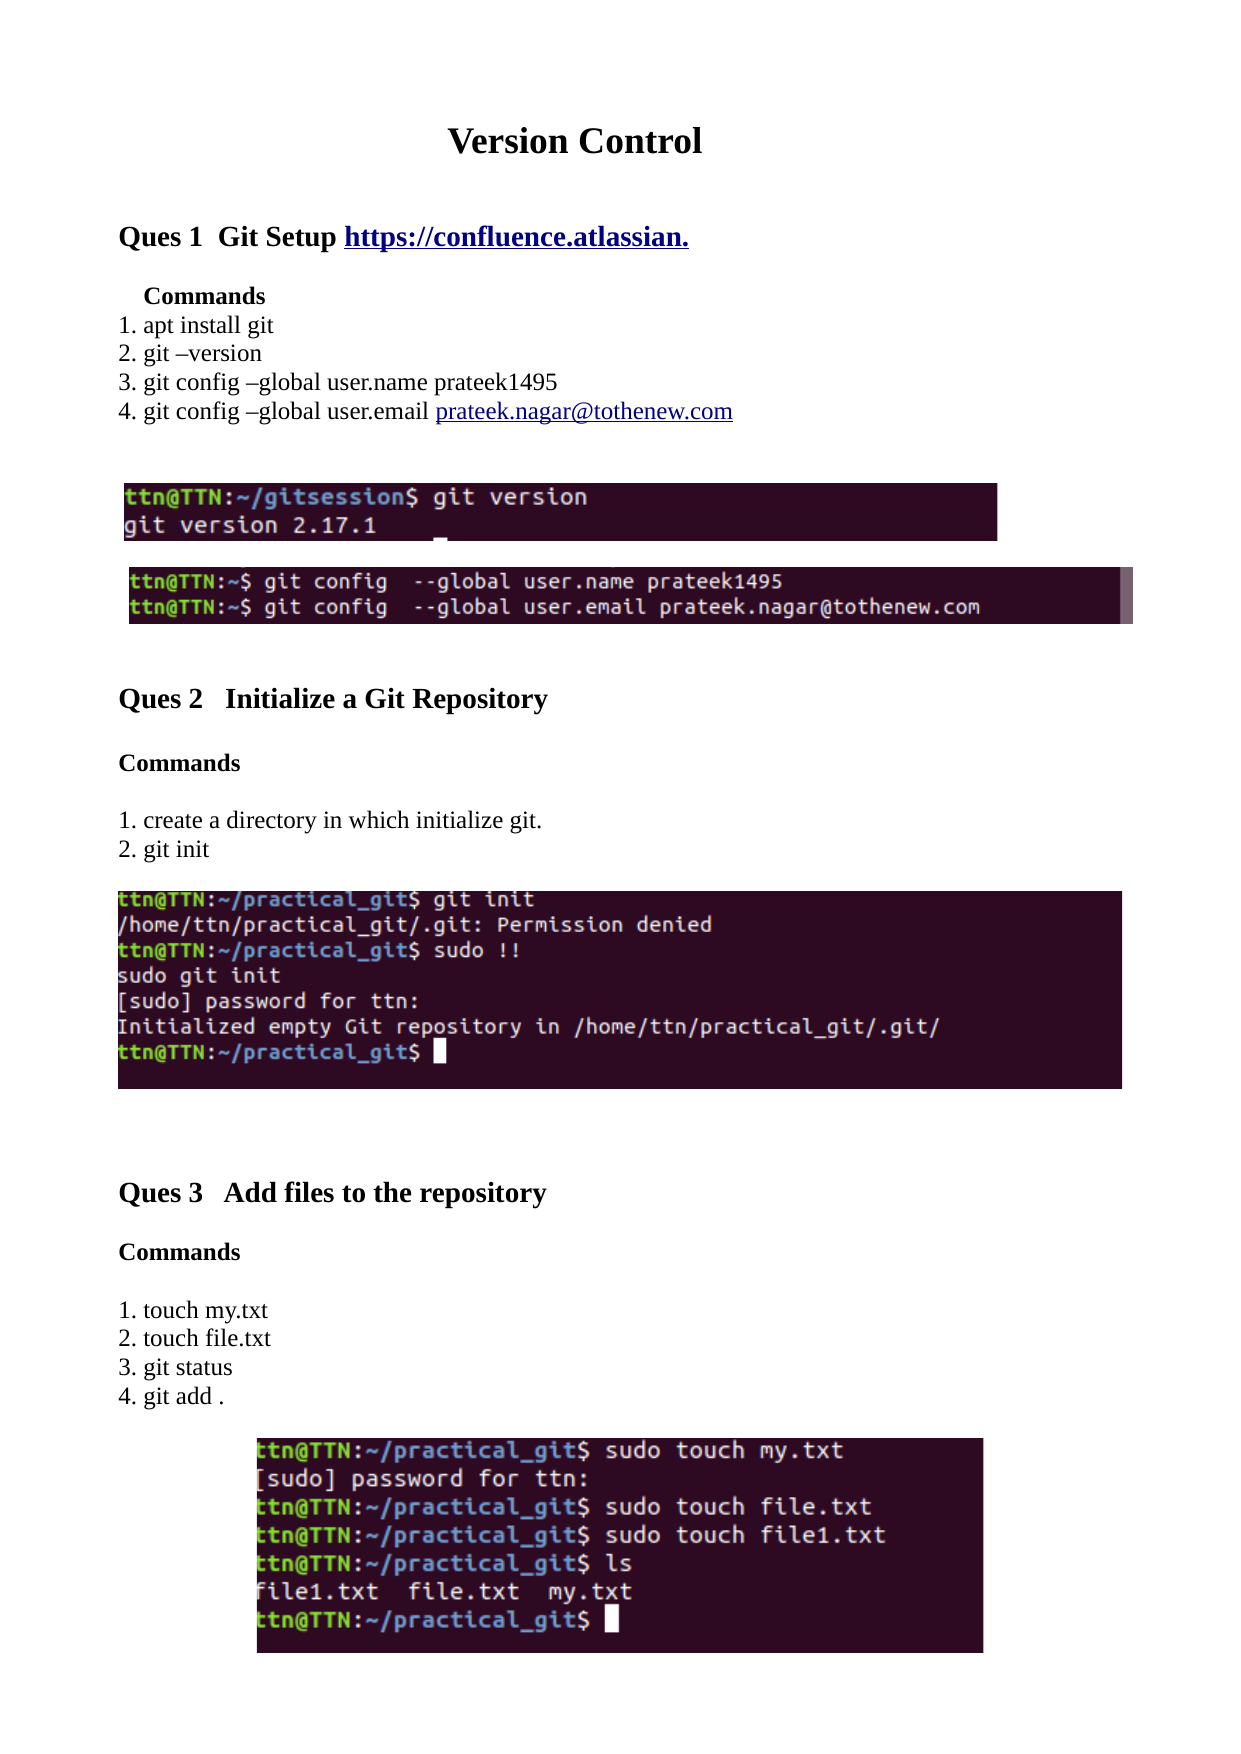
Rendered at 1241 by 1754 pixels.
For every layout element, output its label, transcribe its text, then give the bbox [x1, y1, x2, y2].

text 4. git config –global user.email prateek.nagar@tothenew.com [118, 396, 1122, 425]
text 1. create a directory in which initialize git. [118, 805, 1122, 834]
text Ques 1 Git Setup https://confluence.atlassian. [118, 219, 1122, 252]
text Ques 2 Initialize a Git Repository [118, 681, 1122, 714]
text Commands [118, 1237, 1122, 1266]
text 1. touch my.txt [118, 1295, 1122, 1323]
text 1. apt install git [118, 310, 1122, 338]
text Version Control [118, 118, 1122, 161]
picture [118, 891, 1123, 1089]
text 2. git –version [118, 338, 1122, 367]
text Commands [118, 748, 1122, 777]
picture [129, 567, 1133, 624]
text 3. git config –global user.name prateek1495 [118, 367, 1122, 396]
text Commands [118, 281, 1122, 310]
text Ques 3 Add files to the repository [118, 1175, 1122, 1208]
text 4. git add . [118, 1381, 1122, 1410]
picture [256, 1438, 984, 1653]
text 2. git init [118, 834, 1122, 863]
picture [124, 483, 998, 541]
text 2. touch file.txt [118, 1323, 1122, 1352]
text 3. git status [118, 1352, 1122, 1381]
